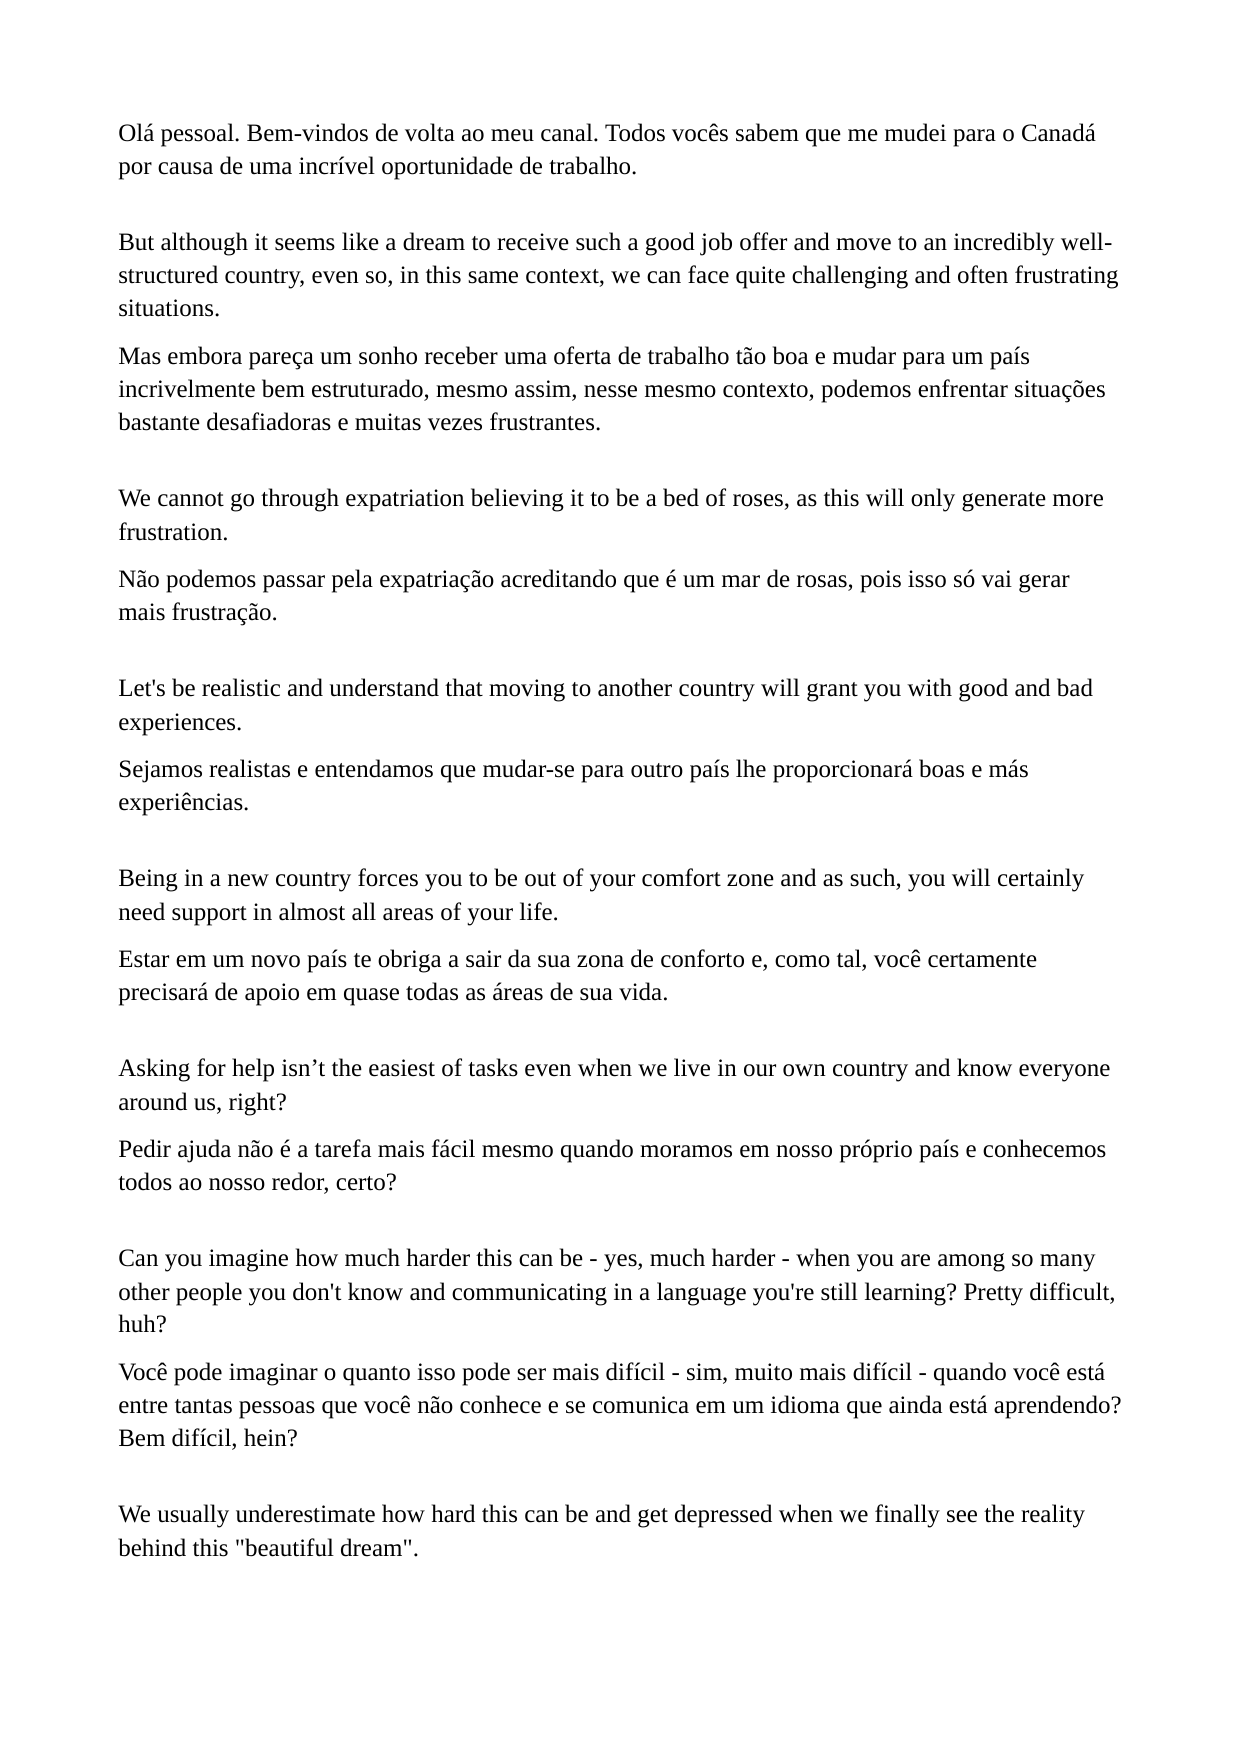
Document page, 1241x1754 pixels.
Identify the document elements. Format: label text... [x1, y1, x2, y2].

text Asking for help isn’t the easiest of tasks even when we live in our own country and know everyone around us, right? [118, 1053, 1122, 1115]
text We cannot go through expatriation believing it to be a bed of roses, as this will only generate more frustration. [118, 483, 1122, 545]
text We usually underestimate how hard this can be and get depressed when we finally see the reality behind this "beautiful dream". [118, 1499, 1122, 1561]
text Mas embora pareça um sonho receber uma oferta de trabalho tão boa e mudar para um país incrivelmente bem estruturado, mesmo assim, nesse mesmo contexto, podemos enfrentar situações bastante desafiadoras e muitas vezes frustrantes. [118, 341, 1122, 436]
text But although it seems like a dream to receive such a good job offer and move to an incredibly well-structured country, even so, in this same context, we can face quite challenging and often frustrating situations. [118, 227, 1122, 322]
text Olá pessoal. Bem-vindos de volta ao meu canal. Todos vocês sabem que me mudei para o Canadá por causa de uma incrível oportunidade de trabalho. [118, 118, 1122, 180]
text Let's be realistic and understand that moving to another country will grant you with good and bad experiences. [118, 673, 1122, 735]
text Você pode imaginar o quanto isso pode ser mais difícil - sim, muito mais difícil - quando você está entre tantas pessoas que você não conhece e se comunica em um idioma que ainda está aprendendo? Bem difícil, hein? [118, 1357, 1122, 1452]
text Can you imagine how much harder this can be - yes, much harder - when you are among so many other people you don't know and communicating in a language you're still learning? Pretty difficult, huh? [118, 1243, 1122, 1338]
text Pedir ajuda não é a tarefa mais fácil mesmo quando moramos em nosso próprio país e conhecemos todos ao nosso redor, certo? [118, 1134, 1122, 1196]
text Sejamos realistas e entendamos que mudar-se para outro país lhe proporcionará boas e más experiências. [118, 754, 1122, 816]
text Being in a new country forces you to be out of your comfort zone and as such, you will certainly need support in almost all areas of your life. [118, 863, 1122, 925]
text Estar em um novo país te obriga a sair da sua zona de conforto e, como tal, você certamente precisará de apoio em quase todas as áreas de sua vida. [118, 944, 1122, 1006]
text Não podemos passar pela expatriação acreditando que é um mar de rosas, pois isso só vai gerar mais frustração. [118, 564, 1122, 626]
